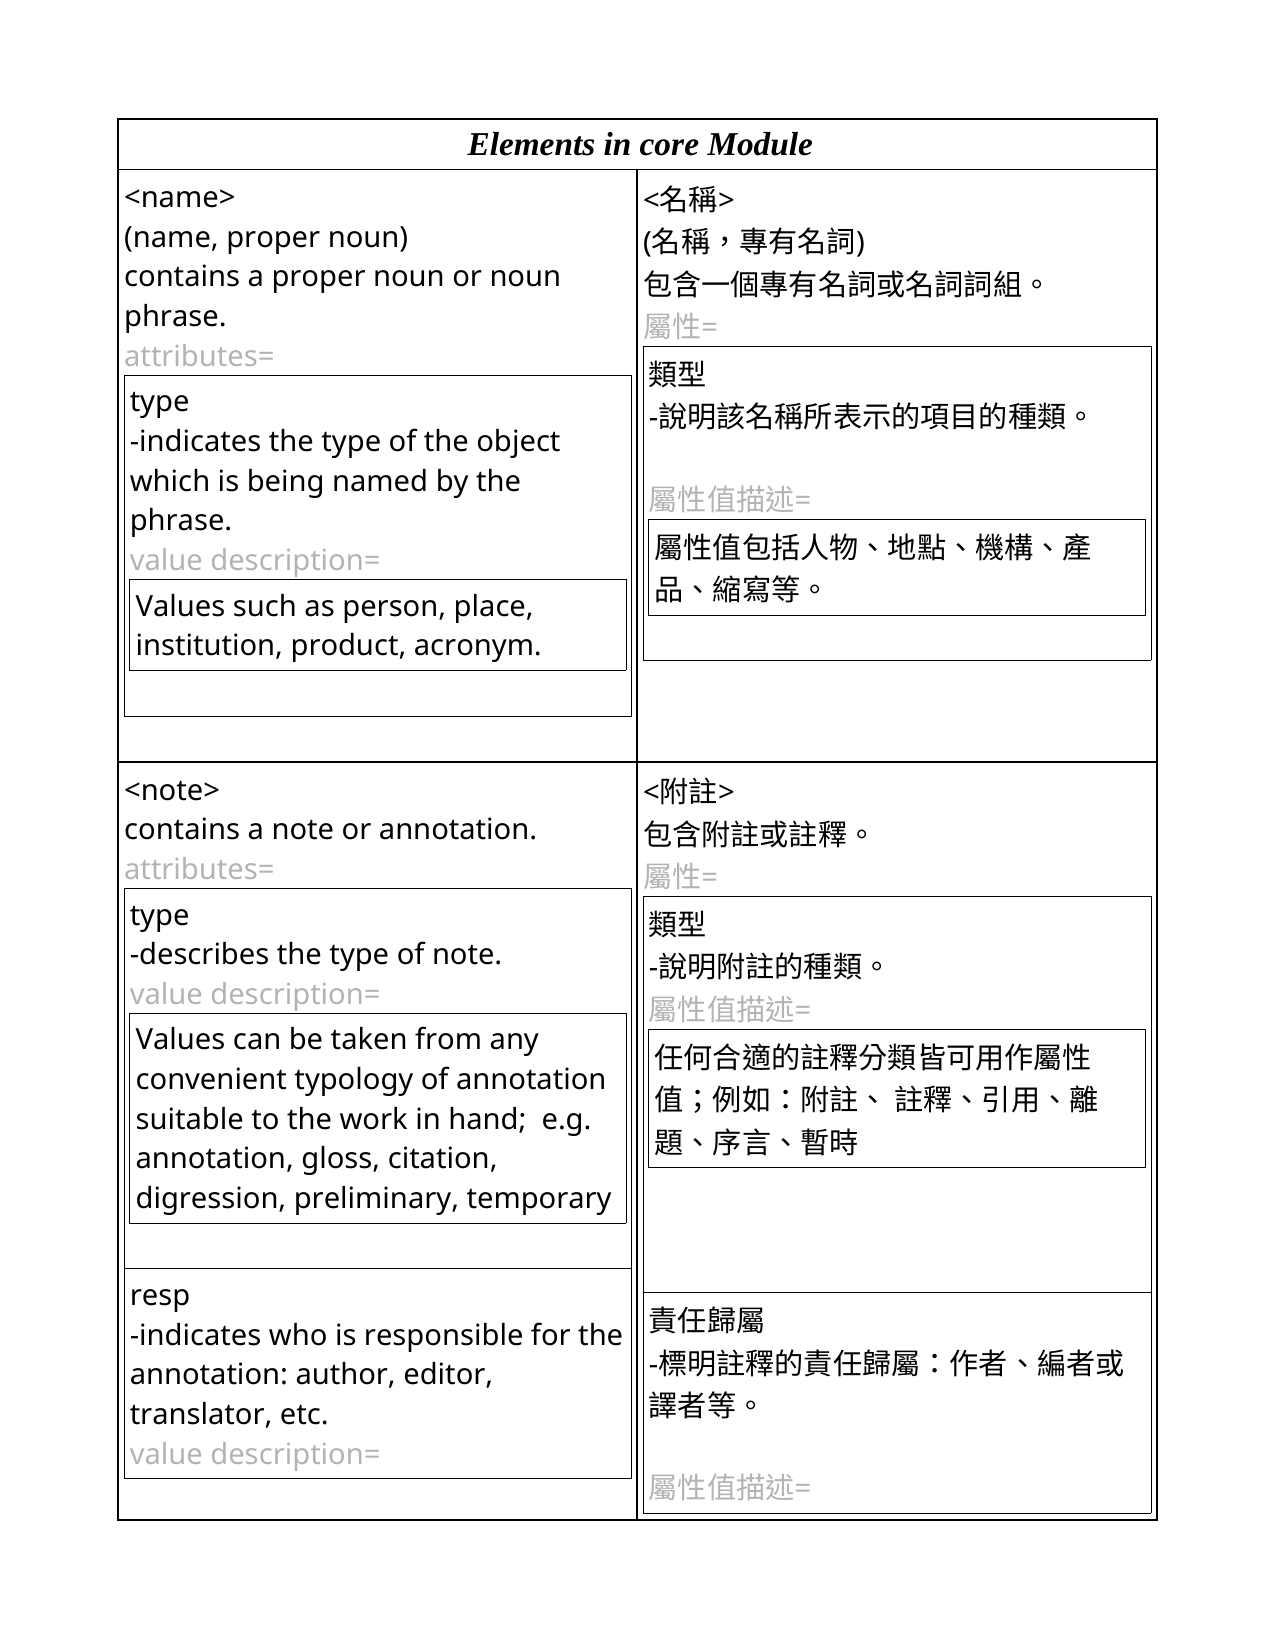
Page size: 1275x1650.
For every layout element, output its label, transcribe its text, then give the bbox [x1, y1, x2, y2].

table_header Elements in core Module [119, 120, 1156, 168]
table_header type -indicates the type of the object which is being named by the phrase. value description= [125, 376, 631, 716]
table_header Values such as person, place, institution, product, acronym. [130, 580, 626, 670]
table_cell 責任歸屬 -標明註釋的責任歸屬：作者、編者或譯者等。 屬性值描述= [644, 1293, 1151, 1513]
table_cell <附註> 包含附註或註釋。 屬性= [638, 763, 1156, 1519]
table_cell <名稱> (名稱，專有名詞) 包含一個專有名詞或名詞詞組。 屬性= [638, 170, 1156, 761]
table_cell <name> (name, proper noun) contains a proper noun or noun phrase. attributes= [119, 170, 636, 761]
table_cell <note> contains a note or annotation. attributes= [119, 763, 636, 1519]
table_header type -describes the type of note. value description= [125, 889, 631, 1268]
table_header 類型 -說明該名稱所表示的項目的種類。 屬性值描述= [644, 347, 1151, 660]
table_header 任何合適的註釋分類皆可用作屬性值；例如：附註、 註釋、引用、離題、序言、暫時 [649, 1030, 1145, 1167]
table_header 屬性值包括人物、地點、機構、產品、縮寫等。 [649, 520, 1145, 614]
table_cell resp -indicates who is responsible for the annotation: author, editor, translator, etc. value description= [125, 1269, 631, 1478]
table_header 類型 -說明附註的種類。 屬性值描述= [644, 897, 1151, 1292]
table_header Values can be taken from any convenient typology of annotation suitable to the work in hand; e.g. annotation, gloss, citation, digression, preliminary, temporary [130, 1014, 626, 1223]
